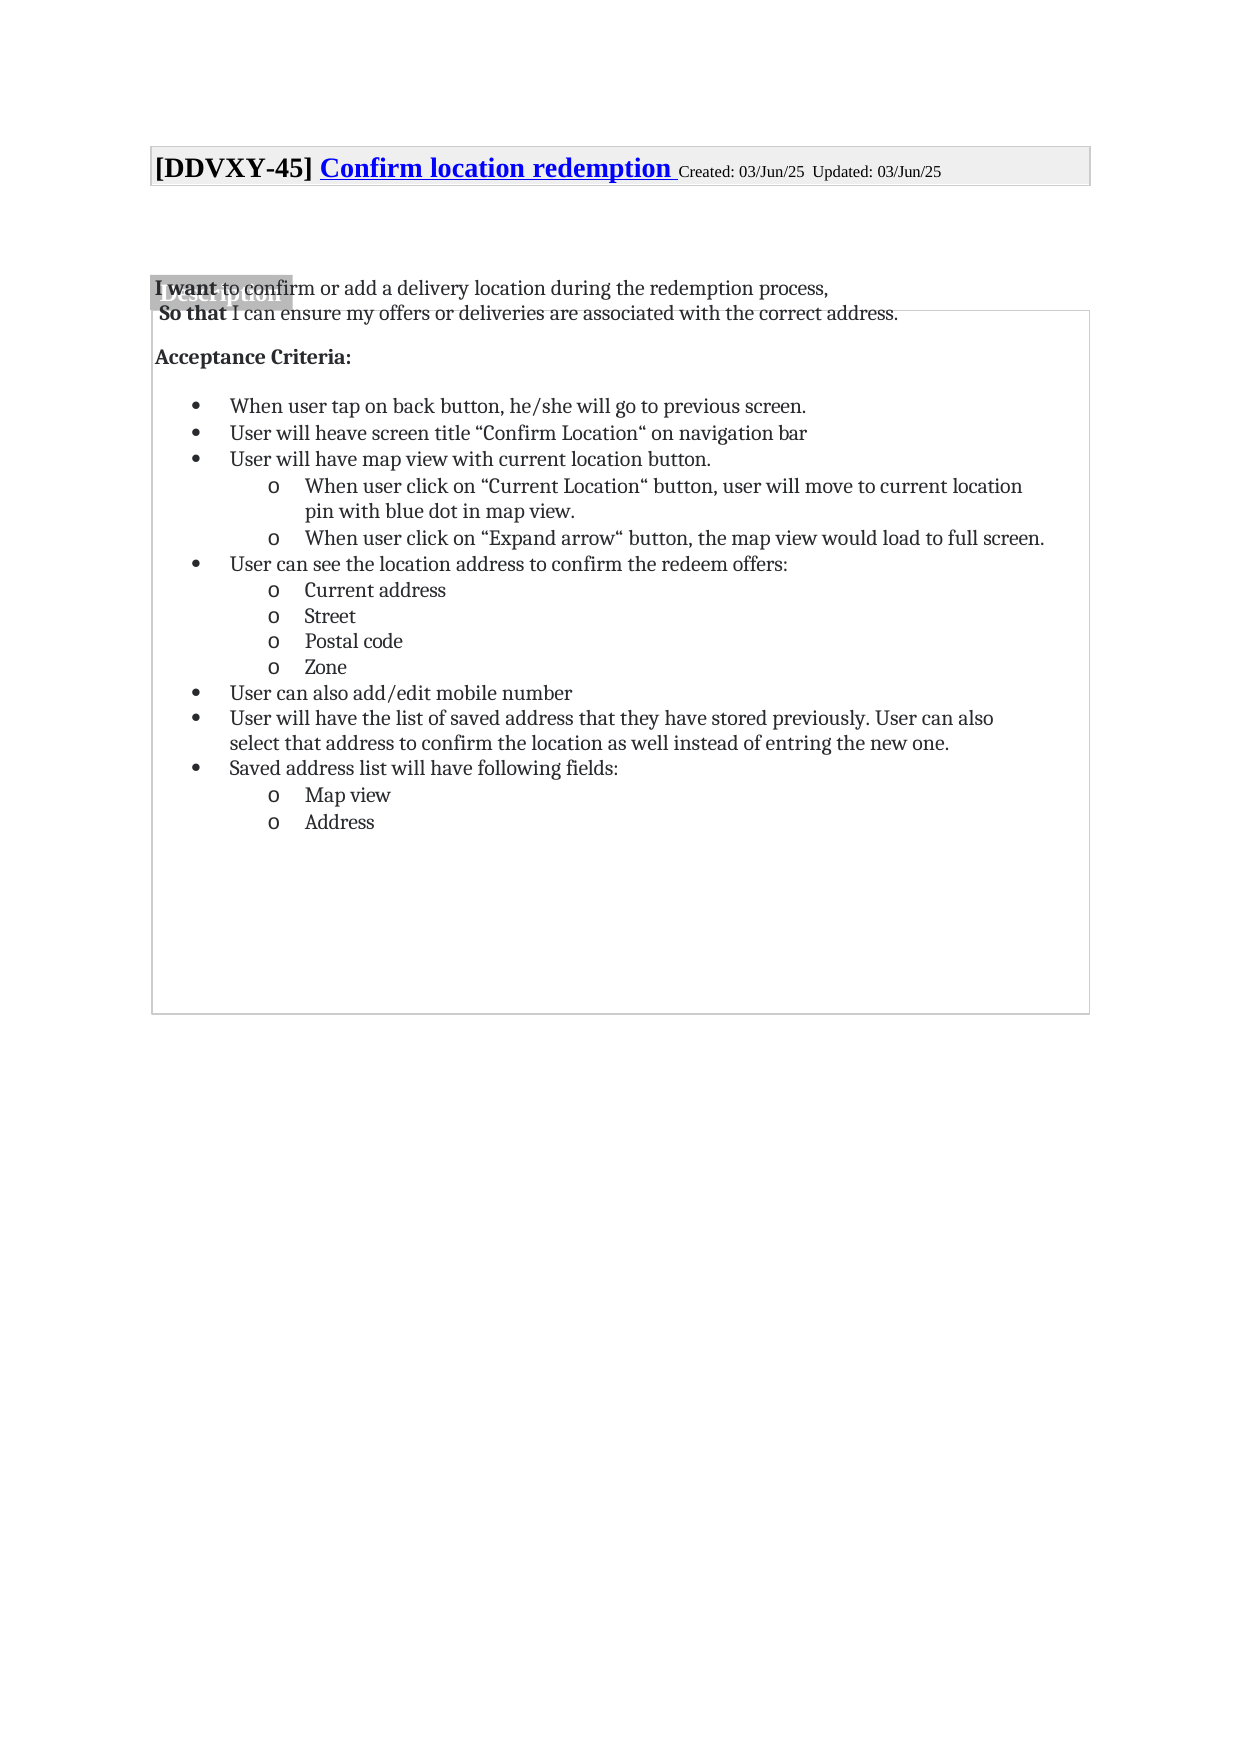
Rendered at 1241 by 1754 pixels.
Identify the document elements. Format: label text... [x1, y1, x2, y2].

list User will have the list of saved address that they have stored previously. User can also select that address to confirm the location as well instead of entring the new one. [192, 706, 1032, 756]
list Saved address list will have following fields: [192, 756, 1090, 781]
list Map view [267, 781, 1090, 808]
list Address [267, 808, 1090, 834]
list User will have map view with current location button. [192, 446, 1090, 472]
text I want to confirm or add a delivery location during the redemption process, [154, 276, 1090, 301]
table_header [DDVXY-45] Confirm location redemption Created: 03/Jun/25 Updated: 03/Jun/25 [152, 147, 1089, 184]
text Acceptance Criteria: [154, 345, 1090, 370]
text So that I can ensure my offers or deliveries are associated with the correct address. [159, 301, 1090, 326]
list Street [267, 603, 1090, 628]
text pin with blue dot in map view. [304, 499, 1090, 524]
list User can see the location address to confirm the redeem offers: [192, 550, 1090, 576]
list Postal code [267, 628, 1090, 654]
list When user tap on back button, he/she will go to previous screen. [192, 392, 1090, 419]
list Zone [267, 654, 1090, 680]
list When user click on “Current Location“ button, user will move to current location [267, 472, 1090, 499]
list When user click on “Expand arrow“ button, the map view would load to full screen. [267, 524, 1090, 550]
list User will heave screen title “Confirm Location“ on navigation bar [192, 419, 1090, 446]
list Current address [267, 576, 1090, 603]
list User can also add/edit mobile number [192, 680, 1090, 706]
